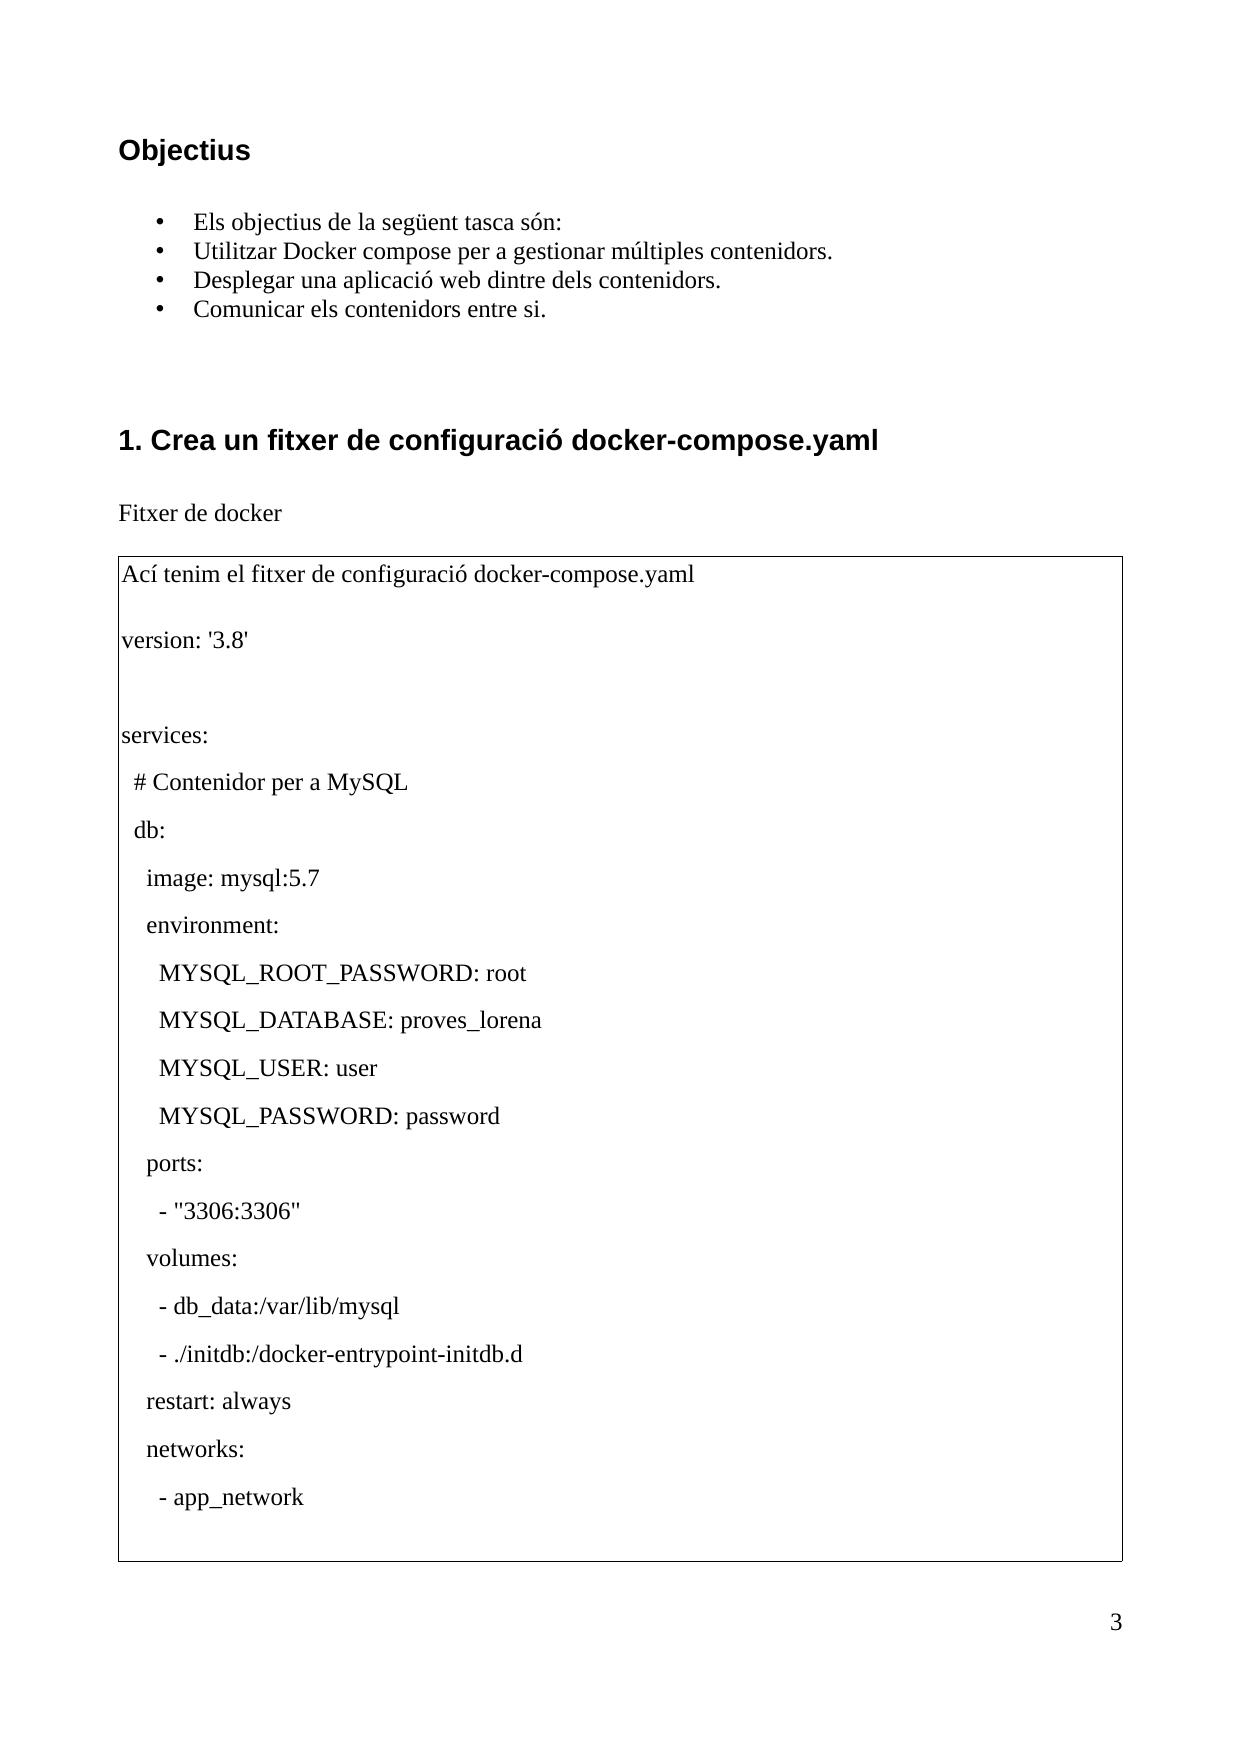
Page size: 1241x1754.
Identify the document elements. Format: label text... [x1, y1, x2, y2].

text MYSQL_DATABASE: proves_lorena [119, 1002, 1122, 1034]
text image: mysql:5.7 [119, 860, 1122, 891]
text - "3306:3306" [119, 1193, 1122, 1225]
subtitle Objectius [118, 133, 1122, 166]
text ports: [119, 1145, 1122, 1177]
text - db_data:/var/lib/mysql [119, 1288, 1122, 1320]
text MYSQL_USER: user [119, 1050, 1122, 1082]
list Els objectius de la següent tasca són: [156, 207, 1122, 236]
text networks: [119, 1431, 1122, 1463]
list Utilitzar Docker compose per a gestionar múltiples contenidors. [156, 236, 1122, 265]
text restart: always [119, 1383, 1122, 1415]
list Comunicar els contenidors entre si. [156, 294, 1122, 322]
text environment: [119, 907, 1122, 939]
text MYSQL_PASSWORD: password [119, 1098, 1122, 1129]
text - ./initdb:/docker-entrypoint-initdb.d [119, 1336, 1122, 1367]
text db: [119, 812, 1122, 844]
subtitle 1. Crea un fitxer de configuració docker-compose.yaml [118, 423, 1122, 457]
text MYSQL_ROOT_PASSWORD: root [119, 955, 1122, 987]
text - app_network [119, 1478, 1122, 1510]
text # Contenidor per a MySQL [119, 764, 1122, 796]
list Desplegar una aplicació web dintre dels contenidors. [156, 265, 1122, 294]
text services: [119, 717, 1122, 749]
text volumes: [119, 1241, 1122, 1272]
text Ací tenim el fitxer de configuració docker-compose.yaml version: '3.8' [119, 557, 1122, 653]
text Fitxer de docker [118, 498, 1122, 527]
